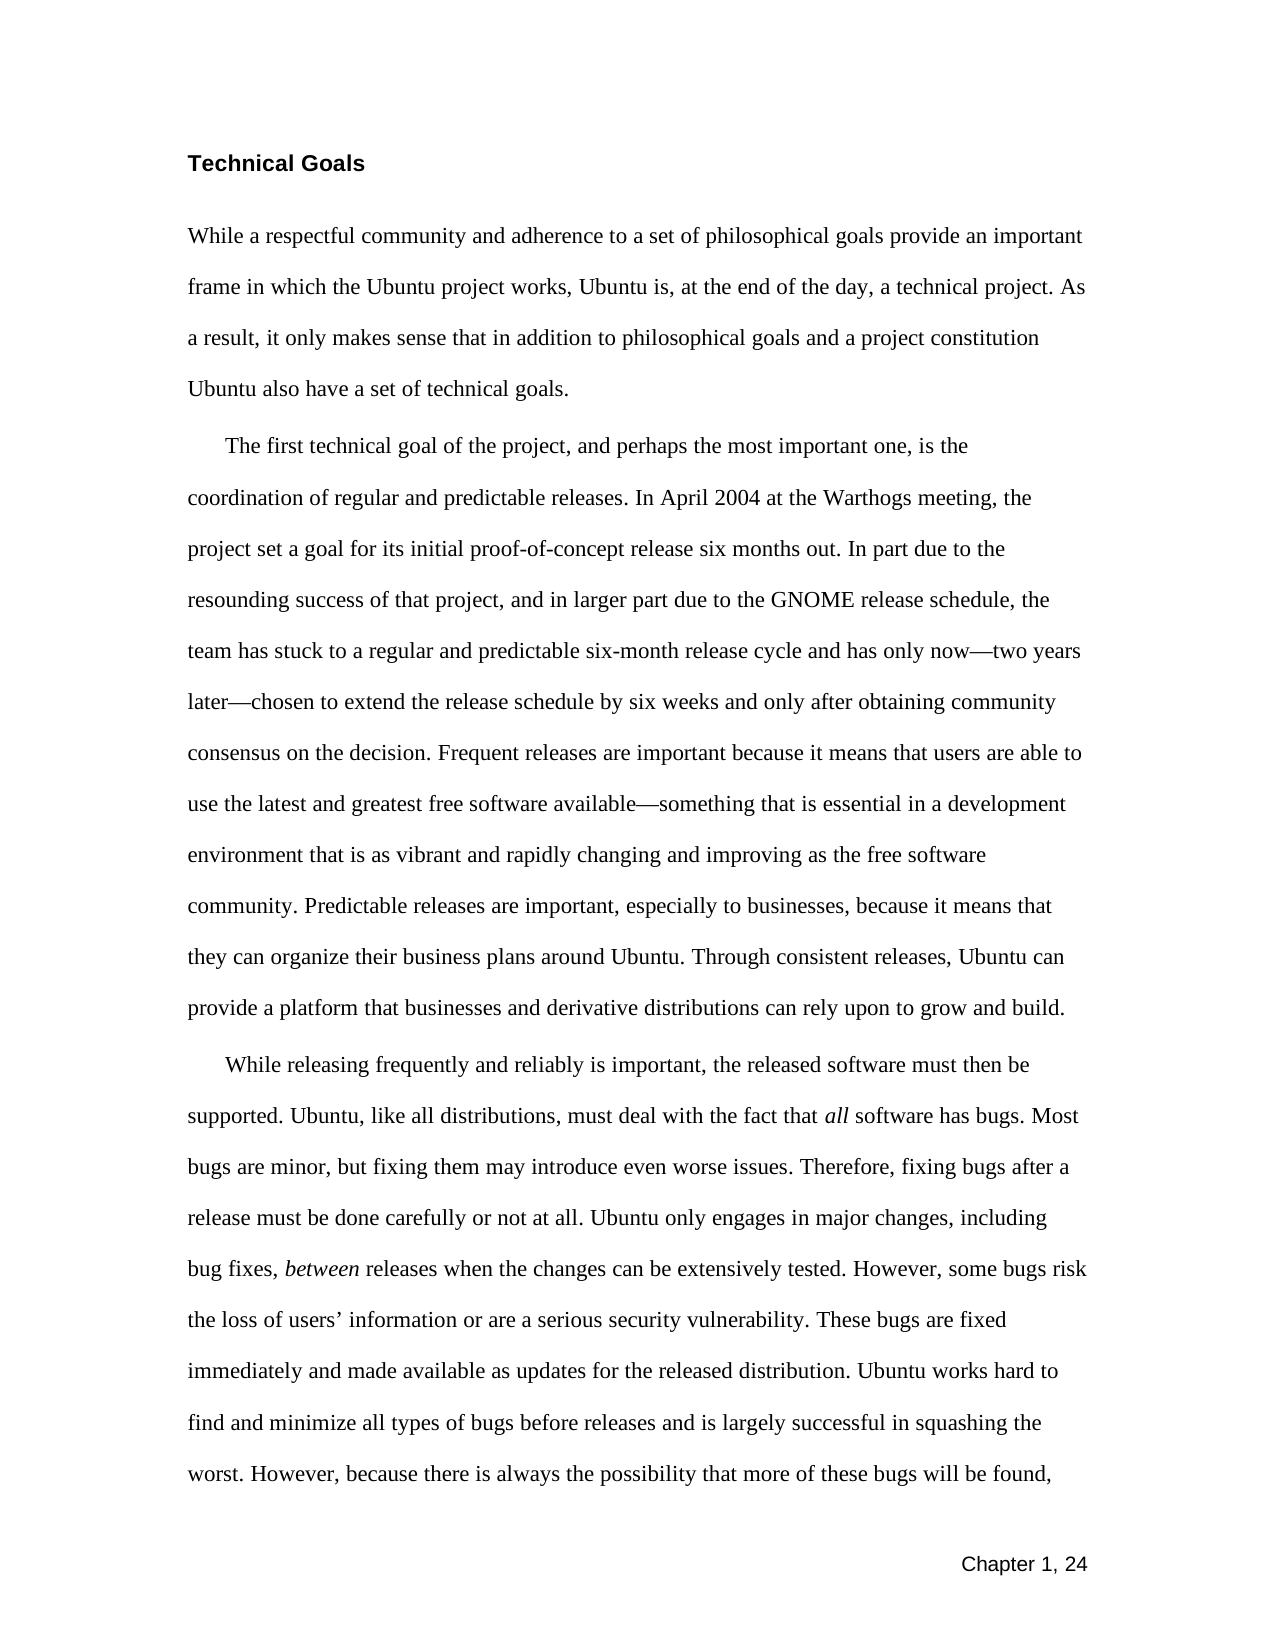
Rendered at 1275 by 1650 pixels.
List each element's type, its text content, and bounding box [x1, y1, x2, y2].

text Technical Goals [187, 150, 1087, 176]
text While a respectful community and adherence to a set of philosophical goals provide an important frame in which the Ubuntu project works, Ubuntu is, at the end of the day, a technical project. As a result, it only makes sense that in addition to philosophical goals and a project constitution Ubuntu also have a set of technical goals. [187, 223, 1087, 402]
text The first technical goal of the project, and perhaps the most important one, is the coordination of regular and predictable releases. In April 2004 at the Warthogs meeting, the project set a goal for its initial proof-of-concept release six months out. In part due to the resounding success of that project, and in larger part due to the GNOME release schedule, the team has stuck to a regular and predictable six-month release cycle and has only now—two years later—chosen to extend the release schedule by six weeks and only after obtaining community consensus on the decision. Frequent releases are important because it means that users are able to use the latest and greatest free software available—something that is essential in a development environment that is as vibrant and rapidly changing and improving as the free software community. Predictable releases are important, especially to businesses, because it means that they can organize their business plans around Ubuntu. Through consistent releases, Ubuntu can provide a platform that businesses and derivative distributions can rely upon to grow and build. [187, 433, 1087, 1020]
text While releasing frequently and reliably is important, the released software must then be supported. Ubuntu, like all distributions, must deal with the fact that all software has bugs. Most bugs are minor, but fixing them may introduce even worse issues. Therefore, fixing bugs after a release must be done carefully or not at all. Ubuntu only engages in major changes, including bug fixes, between releases when the changes can be extensively tested. However, some bugs risk the loss of users’ information or are a serious security vulnerability. These bugs are fixed immediately and made available as updates for the released distribution. Ubuntu works hard to find and minimize all types of bugs before releases and is largely successful in squashing the worst. However, because there is always the possibility that more of these bugs will be found, [187, 1052, 1087, 1486]
